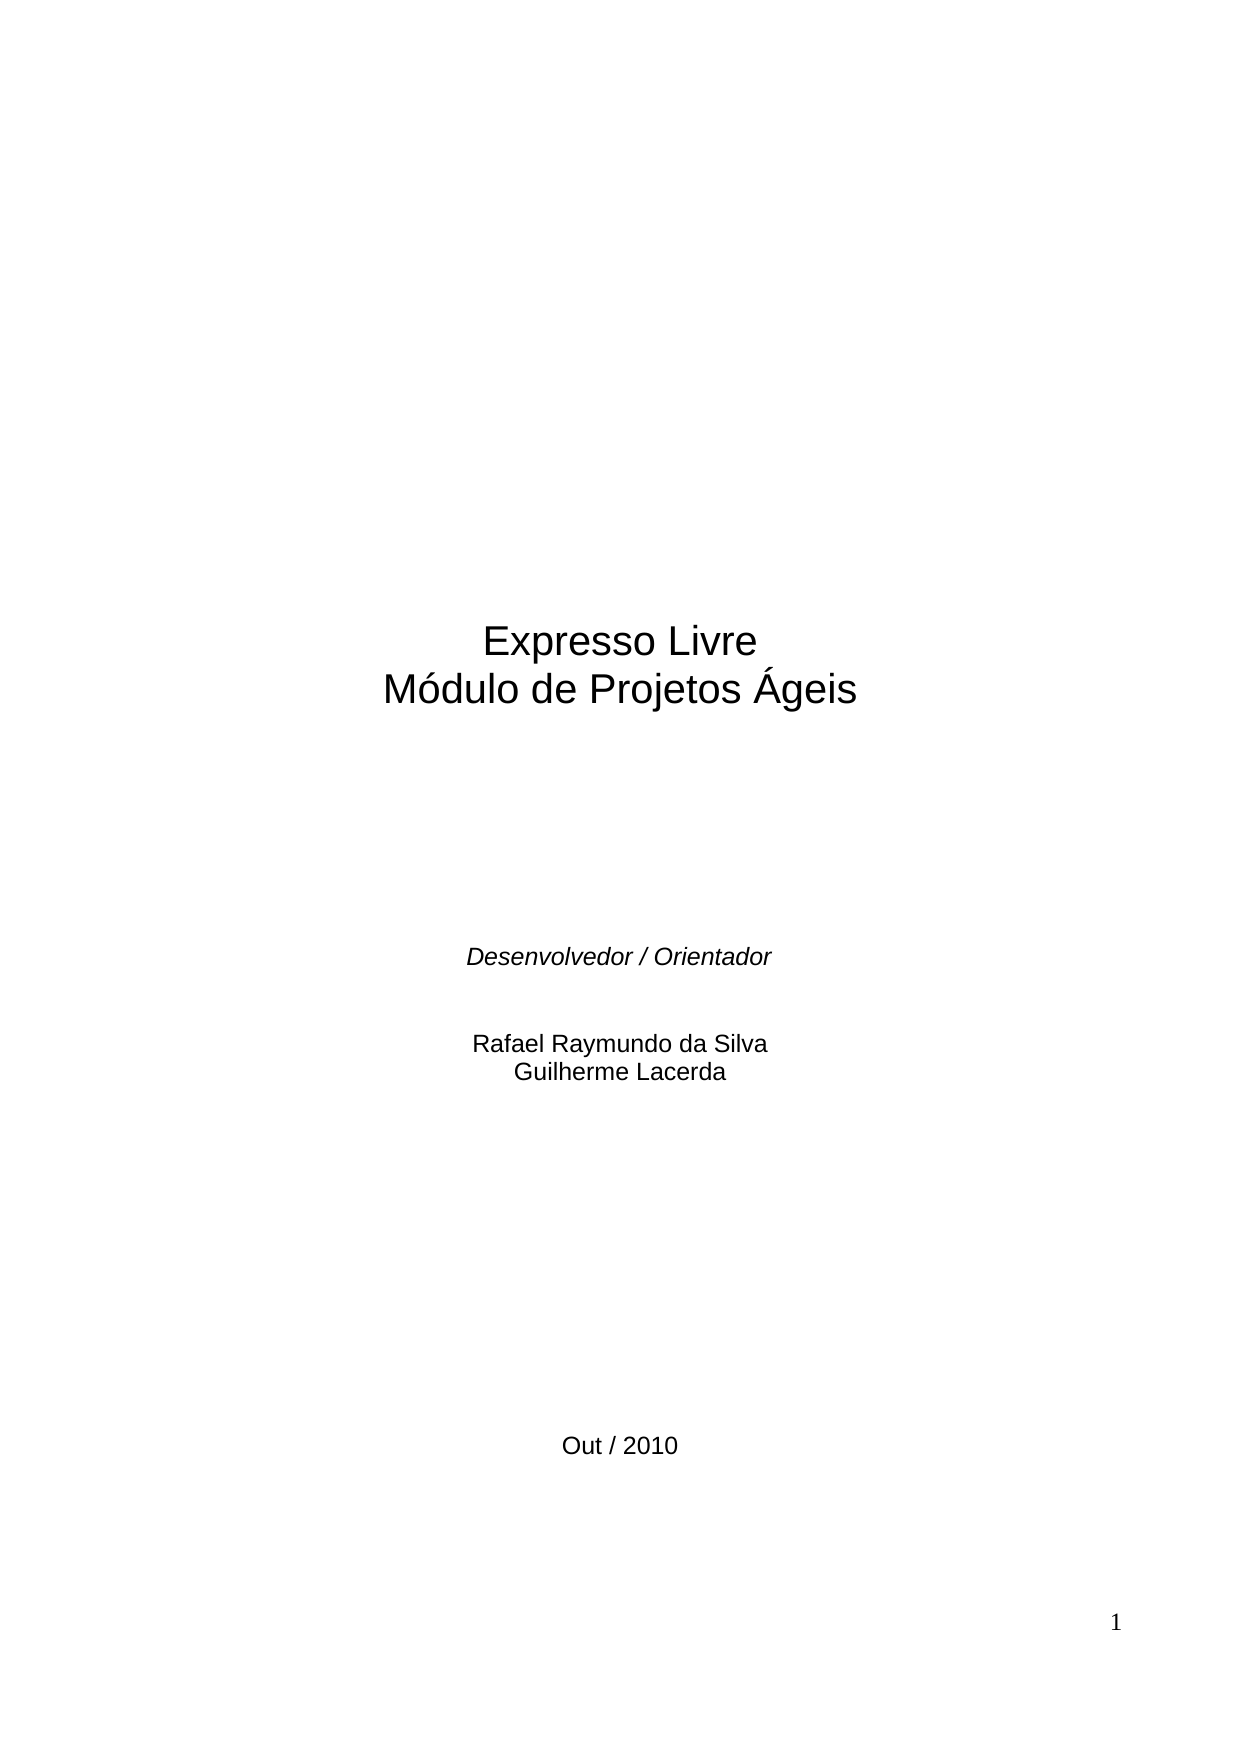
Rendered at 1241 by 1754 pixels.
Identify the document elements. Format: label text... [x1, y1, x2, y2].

text Guilherme Lacerda [118, 1057, 1122, 1086]
text Expresso Livre [118, 616, 1122, 664]
text Desenvolvedor / Orientador [118, 942, 1122, 971]
text Módulo de Projetos Ágeis [118, 664, 1122, 712]
text Out / 2010 [118, 1431, 1122, 1460]
text Rafael Raymundo da Silva [118, 1000, 1122, 1057]
